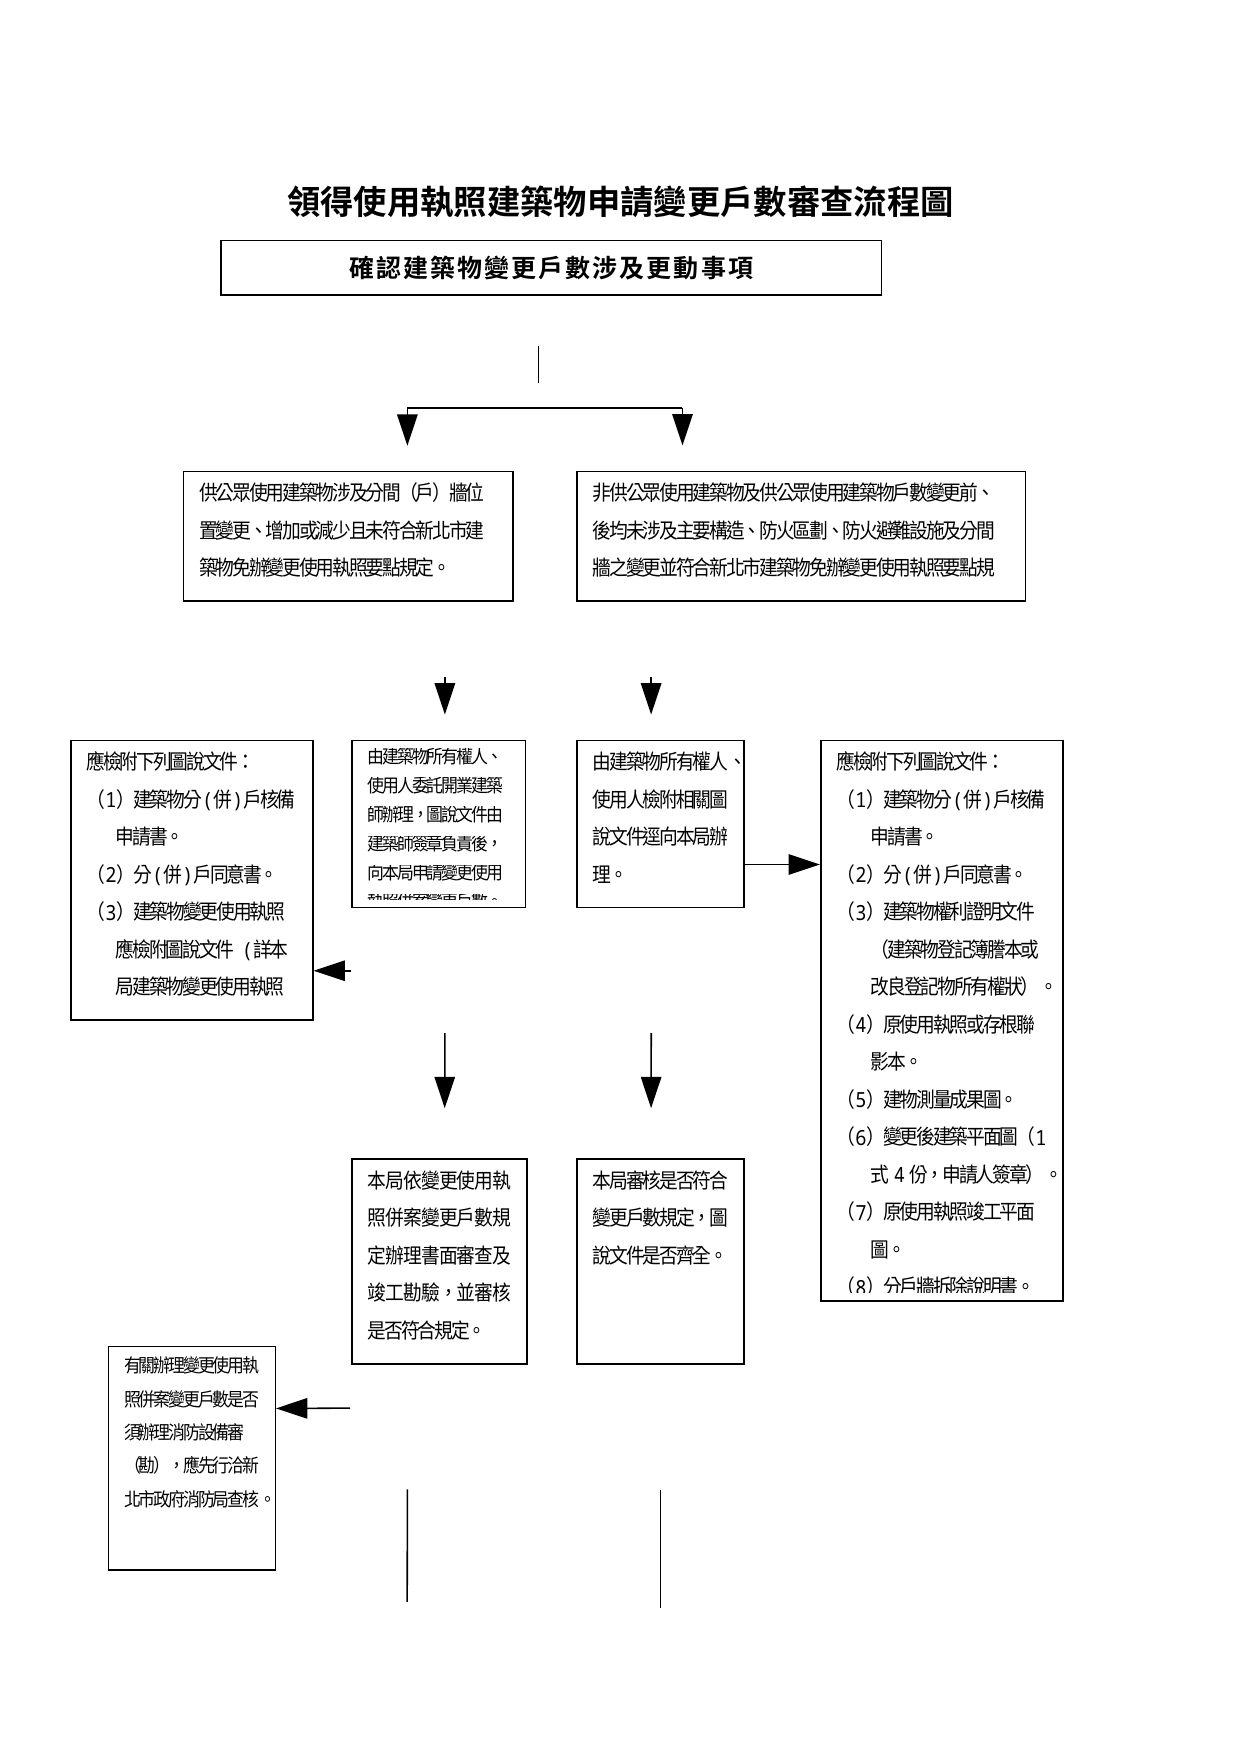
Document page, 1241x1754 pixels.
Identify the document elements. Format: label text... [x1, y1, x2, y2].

text （2）分(併)戶同意書。 [836, 861, 1047, 898]
text 應檢附下列圖說文件： [86, 748, 297, 786]
text （5）建物測量成果圖。 [836, 1086, 1047, 1123]
text （3）建築物變更使用執照應檢附圖說文件 (詳本局建築物變更使用執照標準作業程序）。 [86, 898, 297, 1012]
text [1153, 158, 1240, 739]
text （3）建築物權利證明文件（建築物登記簿謄本或改良登記物所有權狀）。 [836, 898, 1047, 1011]
text 供公眾使用建築物涉及分間（戶）牆位置變更、增加或減少且未符合新北市建築物免辦變更使用執照要點規定。 [199, 480, 497, 592]
text 非供公眾使用建築物及供公眾使用建築物戶數變更前、後均未涉及主要構造、防火區劃、防火避難設施及分間牆之變更並符合新北市建築物免辦變更使用執照要點規定。 [593, 480, 1009, 593]
text （8）分戶牆拆除說明書。 [836, 1273, 1047, 1293]
text 確認建築物變更戶數涉及更動事項 [236, 248, 866, 285]
text 本局審核是否符合變更戶數規定，圖說文件是否齊全。 [593, 1167, 728, 1280]
text 由建築物所有權人、使用人委託開業建築師辦理，圖說文件由建築師簽章負責後，向本局申請變更使用執照併案變更戶數。 [368, 748, 509, 899]
text （6）變更後建築平面圖（1式4份，申請人簽章）。 [836, 1123, 1047, 1198]
text （1）建築物分(併)戶核備申請書。 [836, 786, 1047, 861]
text 領得使用執照建築物申請變更戶數審查流程圖 [89, 158, 1152, 221]
text （1）建築物分(併)戶核備申請書。 [86, 786, 297, 861]
text （2）分(併)戶同意書。 [86, 861, 297, 898]
text 本局依變更使用執照併案變更戶數規定辦理書面審查及竣工勘驗，並審核是否符合規定。 [368, 1167, 511, 1355]
text （4）原使用執照或存根聯影本。 [836, 1011, 1047, 1086]
text 有關辦理變更使用執照併案變更戶數是否須辦理消防設備審（勘），應先行洽新北市政府消防局查核。 [124, 1355, 259, 1521]
text （7）原使用執照竣工平面圖。 [836, 1198, 1047, 1273]
text 由建築物所有權人、使用人檢附相關圖說文件逕向本局辦理。 [593, 748, 728, 898]
text 應檢附下列圖說文件： [836, 748, 1047, 786]
